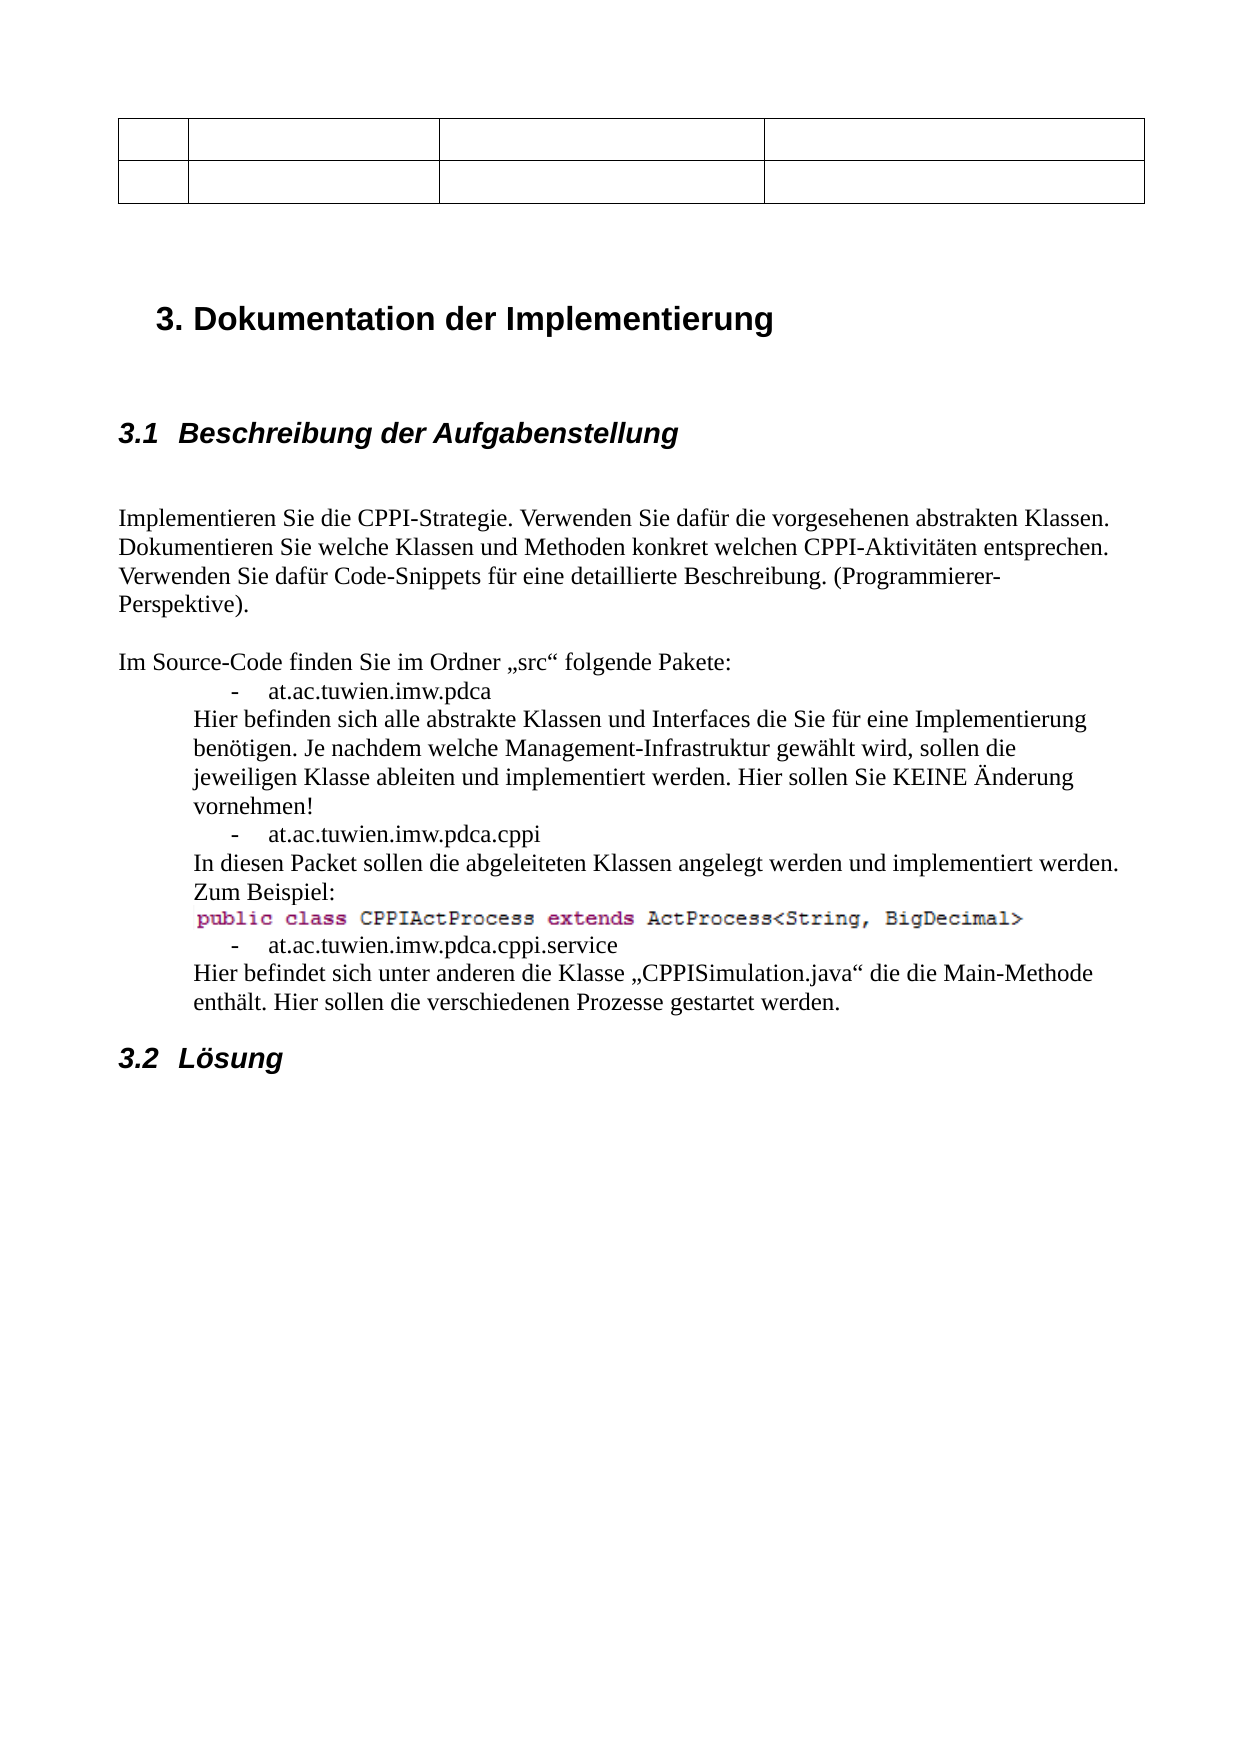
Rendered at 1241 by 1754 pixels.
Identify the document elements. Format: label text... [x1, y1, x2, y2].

list In diesen Packet sollen die abgeleiteten Klassen angelegt werden und implementiert werden. [193, 848, 1122, 877]
table_cell [765, 119, 1144, 160]
text Im Source-Code finden Sie im Ordner „src“ folgende Pakete: [118, 647, 1122, 676]
text Implementieren Sie die CPPI-Strategie. Verwenden Sie dafür die vorgesehenen abstrakten Klassen. Dokumentieren Sie welche Klassen und Methoden konkret welchen CPPI-Aktivitäten entsprechen. Verwenden Sie dafür Code-Snippets für eine detaillierte Beschreibung. (Programmierer-Perspektive). [118, 503, 1122, 618]
table_cell [765, 161, 1144, 203]
table_cell [189, 161, 439, 203]
subtitle Lösung [118, 1041, 1122, 1074]
subtitle Dokumentation der Implementierung [156, 299, 1122, 337]
list at.ac.tuwien.imw.pdca [231, 676, 1122, 704]
subtitle Beschreibung der Aufgabenstellung [118, 416, 1122, 449]
table_cell [440, 119, 764, 160]
table_cell [440, 161, 764, 203]
list Hier befinden sich alle abstrakte Klassen und Interfaces die Sie für eine Implementierung benötigen. Je nachdem welche Management-Infrastruktur gewählt wird, sollen die jeweiligen Klasse ableiten und implementiert werden. Hier sollen Sie KEINE Änderung vornehmen! [193, 704, 1122, 819]
list Hier befindet sich unter anderen die Klasse „CPPISimulation.java“ die die Main-Methode enthält. Hier sollen die verschiedenen Prozesse gestartet werden. [193, 958, 1122, 1016]
table_cell [119, 161, 188, 203]
list at.ac.tuwien.imw.pdca.cppi.service [231, 930, 1122, 958]
table_cell [119, 119, 188, 160]
list Zum Beispiel: [193, 877, 1122, 906]
table_cell [189, 119, 439, 160]
list at.ac.tuwien.imw.pdca.cppi [231, 819, 1122, 848]
